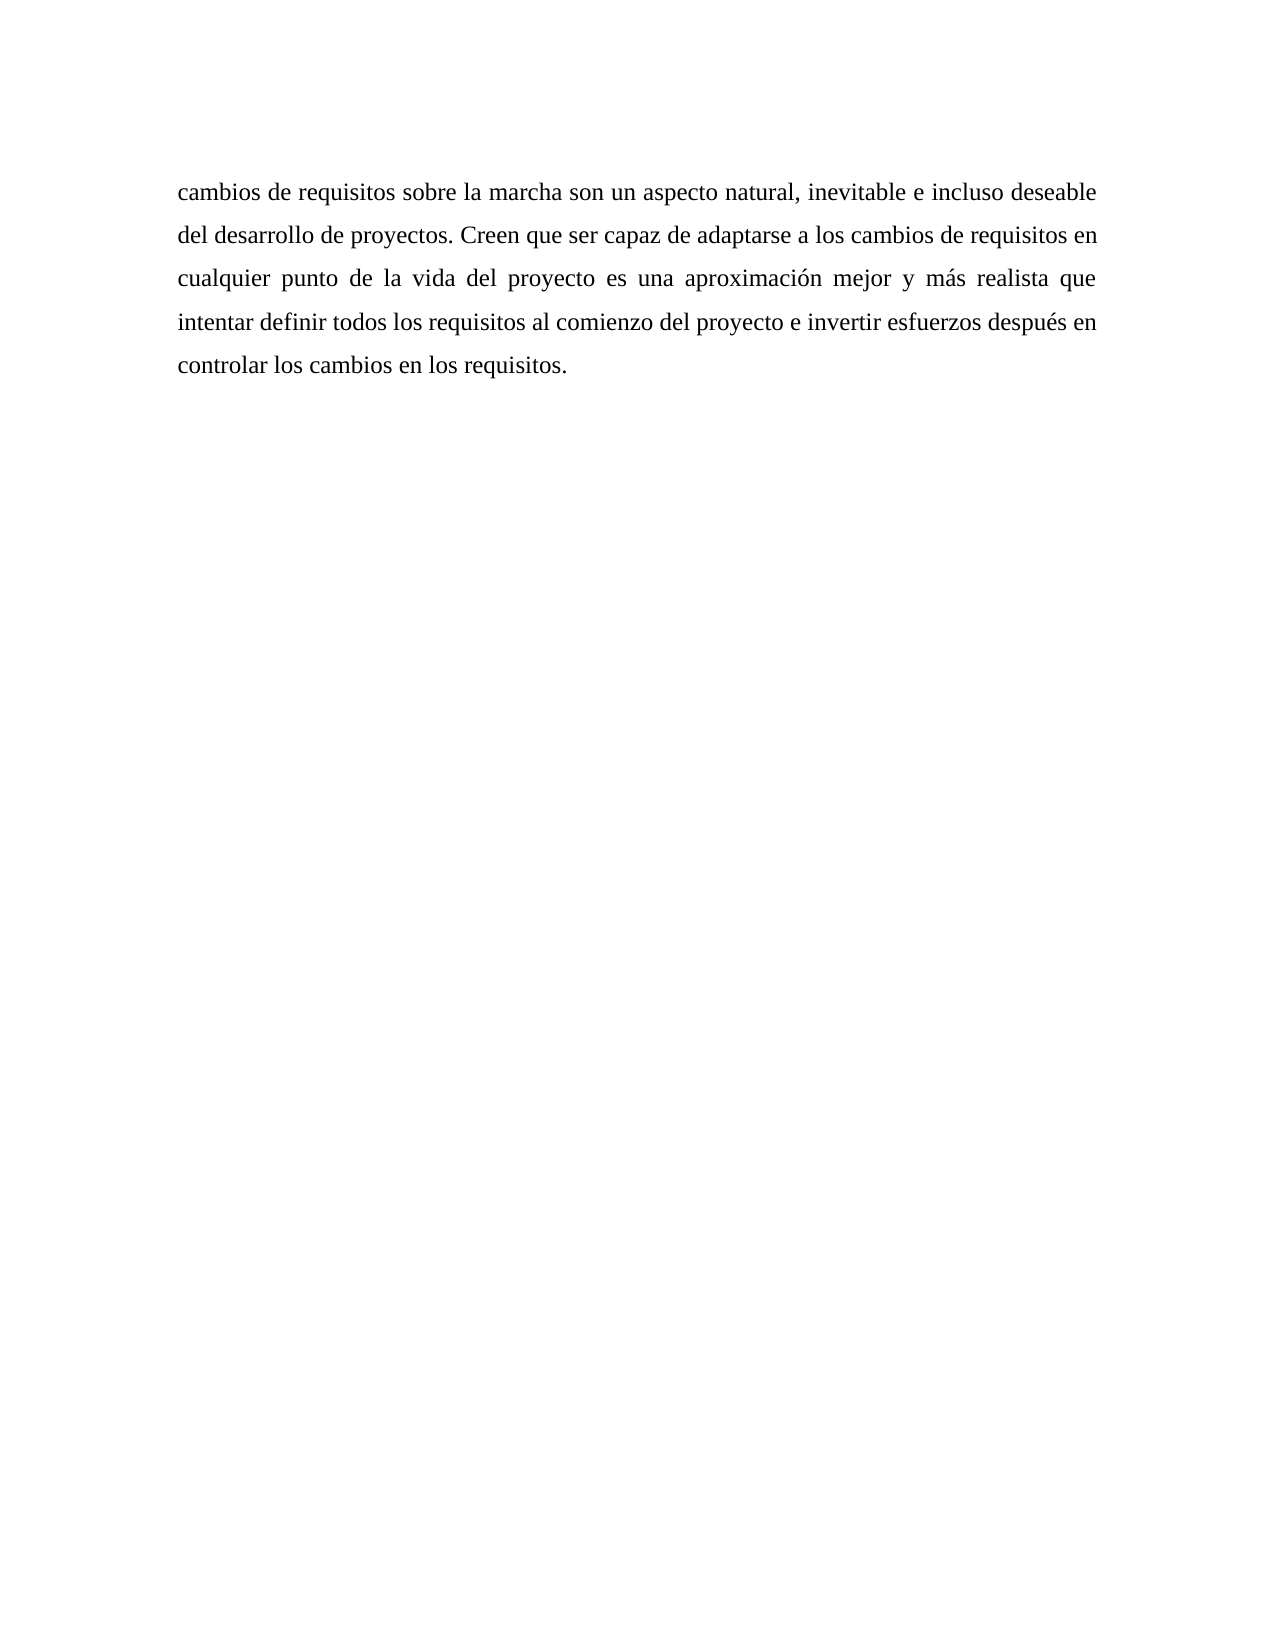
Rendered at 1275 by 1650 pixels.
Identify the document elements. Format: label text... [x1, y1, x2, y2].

text cambios de requisitos sobre la marcha son un aspecto natural, inevitable e incluso deseable del desarrollo de proyectos. Creen que ser capaz de adaptarse a los cambios de requisitos en cualquier punto de la vida del proyecto es una aproximación mejor y más realista que intentar definir todos los requisitos al comienzo del proyecto e invertir esfuerzos después en controlar los cambios en los requisitos. [177, 177, 1098, 378]
